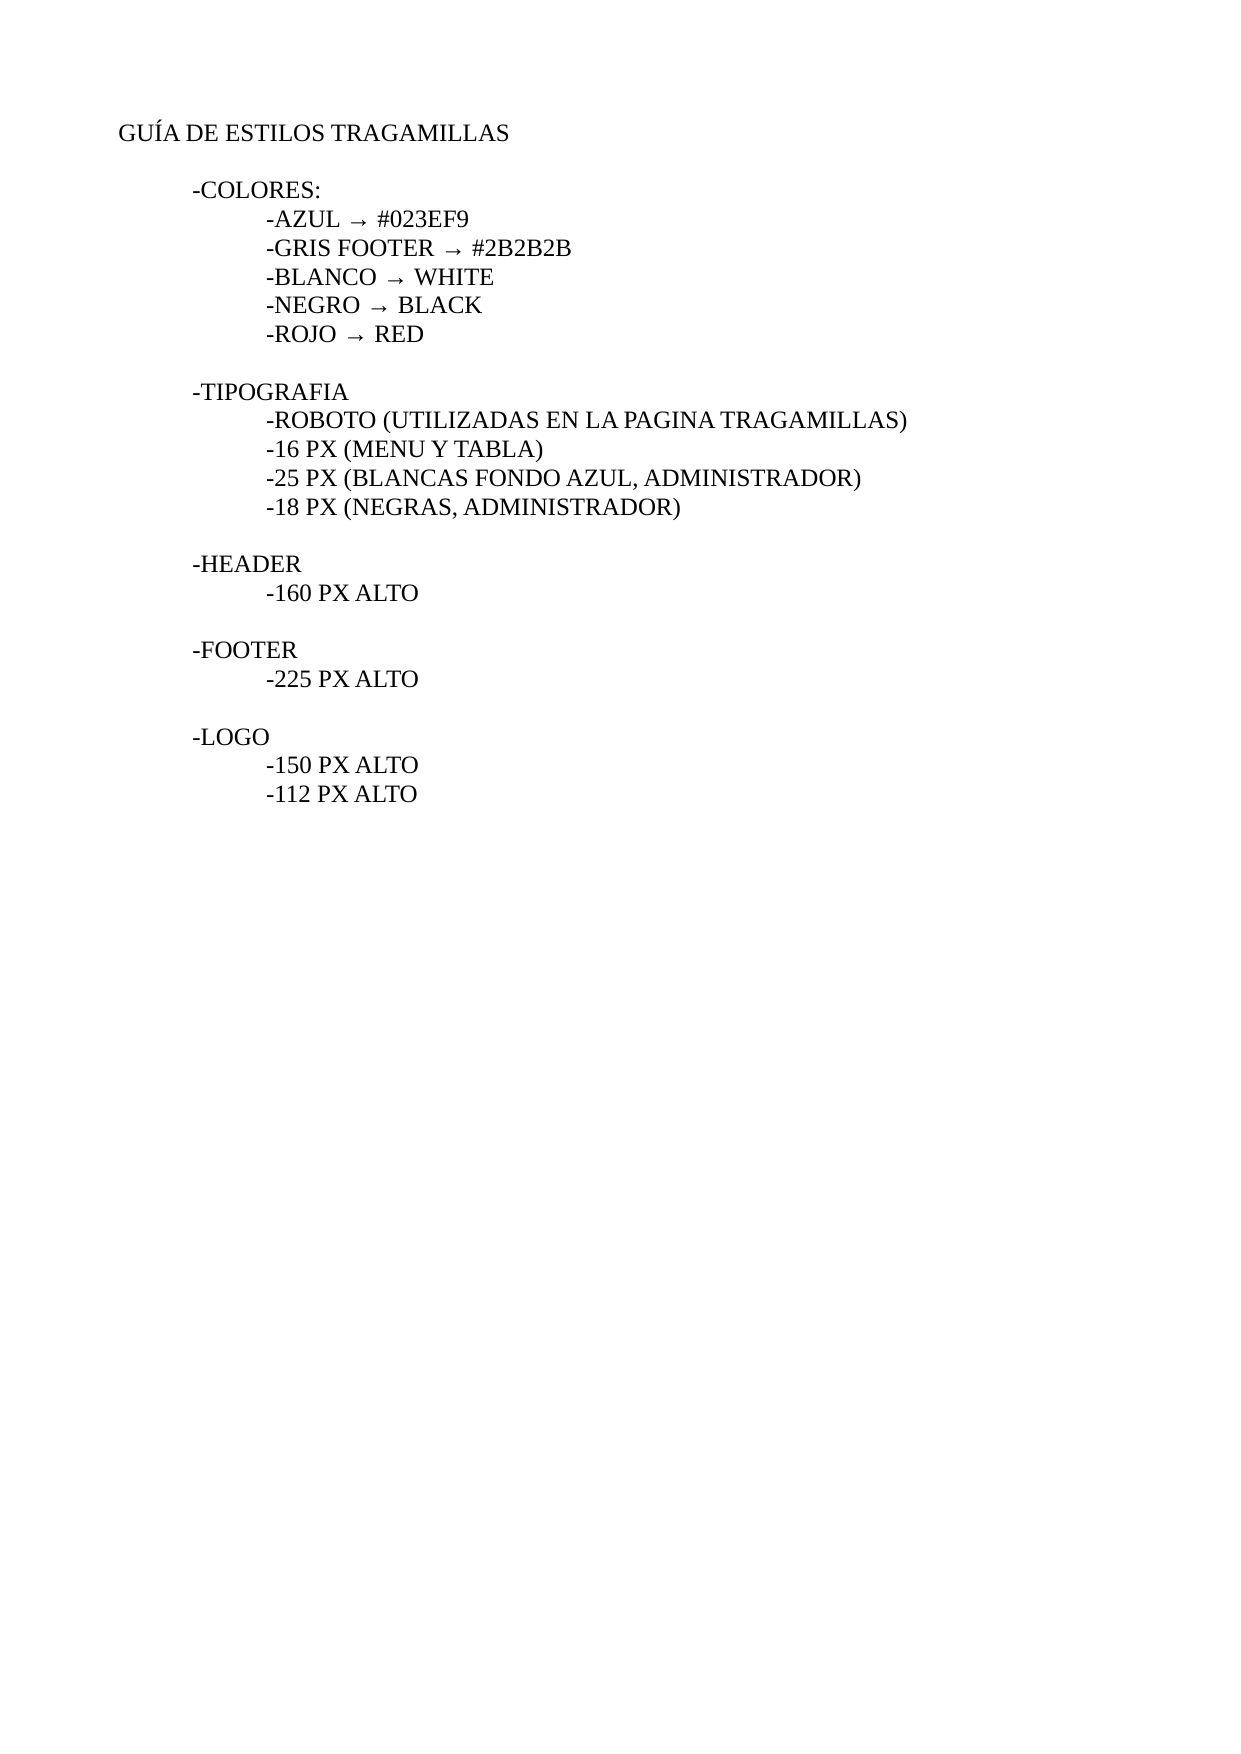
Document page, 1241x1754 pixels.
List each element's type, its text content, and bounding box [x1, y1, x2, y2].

text -ROBOTO (UTILIZADAS EN LA PAGINA TRAGAMILLAS) [118, 406, 1122, 434]
text -16 PX (MENU Y TABLA) [118, 434, 1122, 463]
text -GRIS FOOTER → #2B2B2B [118, 233, 1122, 262]
text -112 PX ALTO [118, 779, 1122, 808]
text -COLORES: [118, 176, 1122, 204]
text -FOOTER [118, 636, 1122, 664]
text -HEADER [118, 549, 1122, 578]
text -160 PX ALTO [118, 578, 1122, 607]
text -AZUL → #023EF9 [118, 204, 1122, 233]
text -150 PX ALTO [118, 751, 1122, 779]
text -225 PX ALTO [118, 664, 1122, 693]
text -LOGO [118, 722, 1122, 751]
text -TIPOGRAFIA [118, 377, 1122, 406]
text -BLANCO → WHITE [118, 262, 1122, 291]
text -25 PX (BLANCAS FONDO AZUL, ADMINISTRADOR) [118, 463, 1122, 492]
text GUÍA DE ESTILOS TRAGAMILLAS [118, 118, 1122, 147]
text -18 PX (NEGRAS, ADMINISTRADOR) [118, 492, 1122, 521]
text -NEGRO → BLACK [118, 291, 1122, 319]
text -ROJO → RED [118, 319, 1122, 348]
